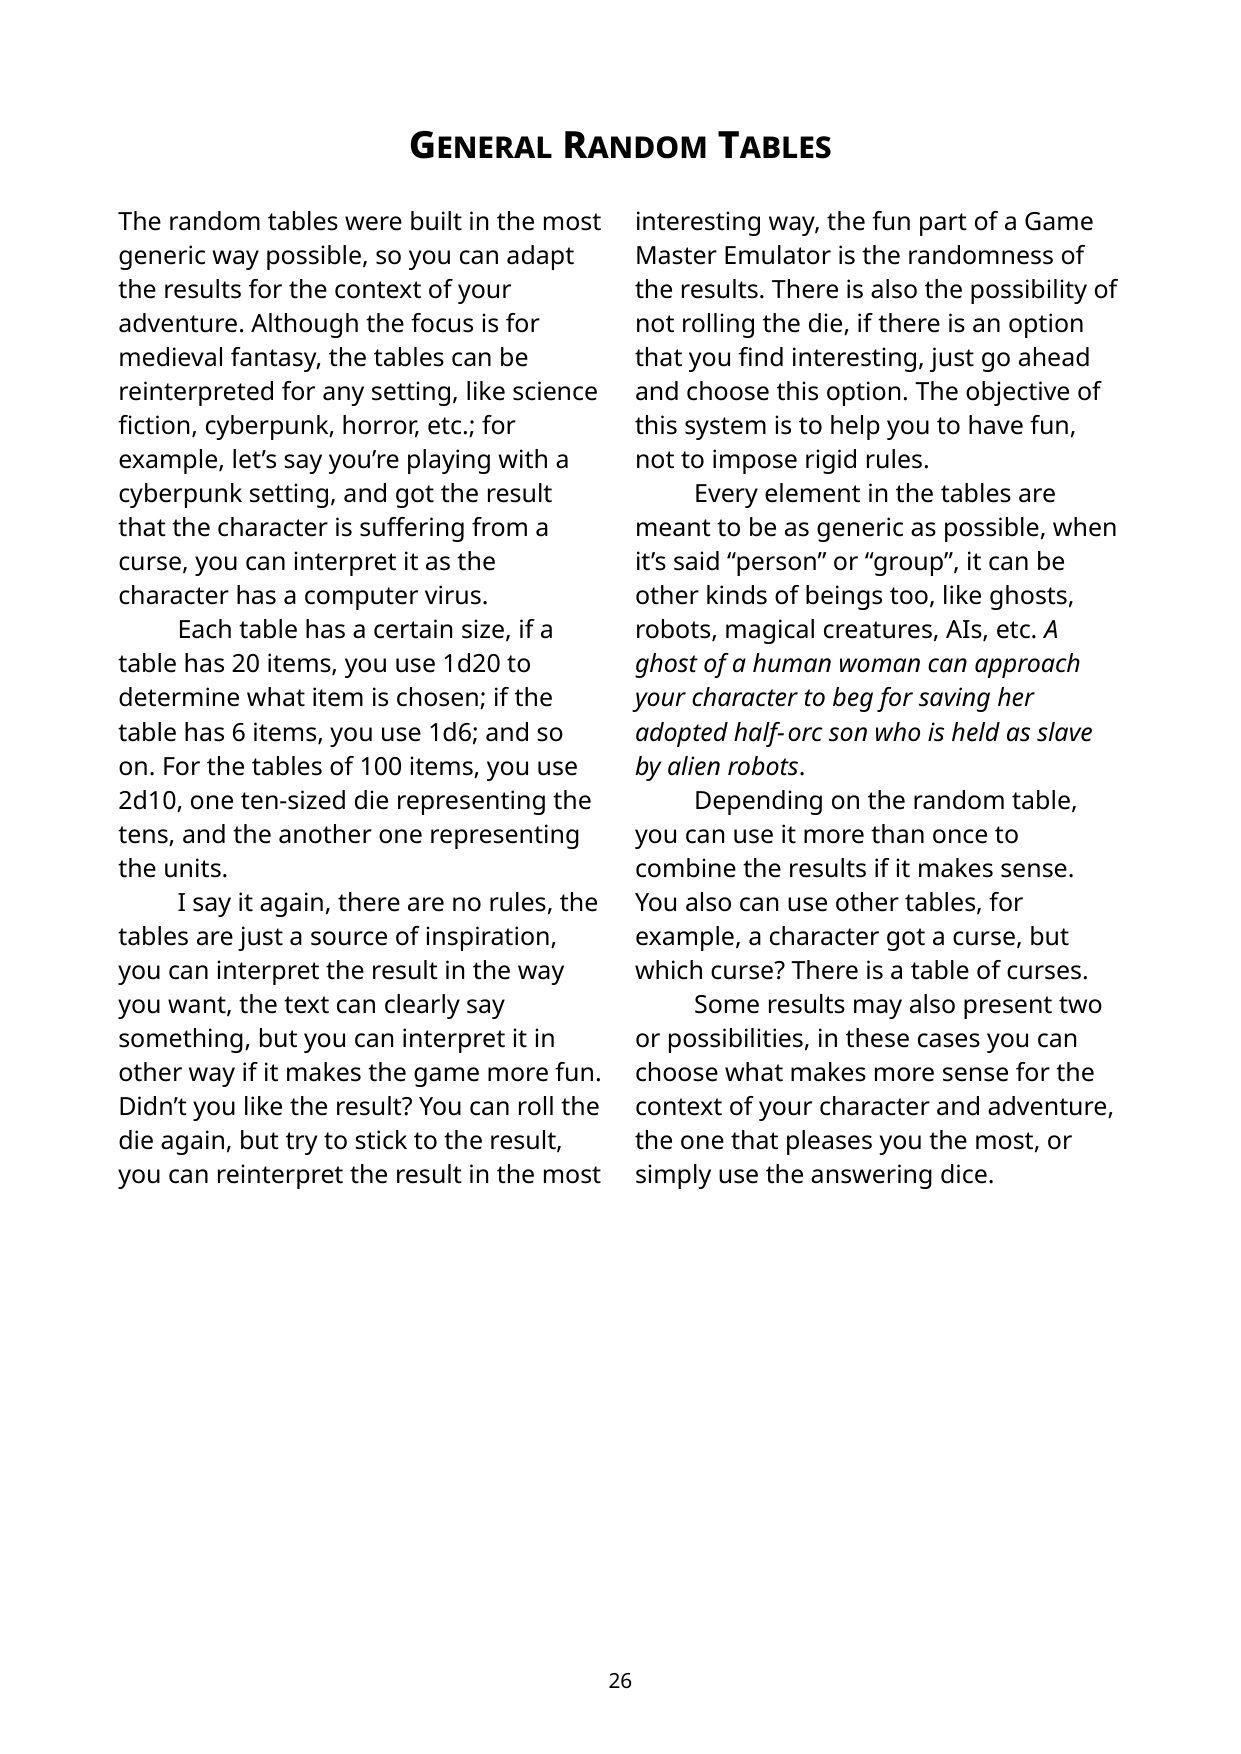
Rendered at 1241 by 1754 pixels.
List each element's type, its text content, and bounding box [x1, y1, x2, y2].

text I say it again, there are no rules, the tables are just a source of inspiration, you can interpret the result in the way you want, the text can clearly say something, but you can interpret it in other way if it makes the game more fun. Didn’t you like the result? You can roll the die again, but try to stick to the result, you can reinterpret the result in the most [118, 884, 605, 1191]
text Some results may also present two or possibilities, in these cases you can choose what makes more sense for the context of your character and adventure, the one that pleases you the most, or simply use the answering dice. [635, 987, 1122, 1191]
text interesting way, the fun part of a Game Master Emulator is the randomness of the results. There is also the possibility of not rolling the die, if there is an option that you find interesting, just go ahead and choose this option. The objective of this system is to help you to have fun, not to impose rigid rules. [635, 203, 1122, 476]
text Every element in the tables are meant to be as generic as possible, when it’s said “person” or “group”, it can be other kinds of beings too, like ghosts, robots, magical creatures, AIs, etc. A ghost of a human woman can approach your character to beg for saving her adopted half‑orc son who is held as slave by alien robots. [635, 476, 1122, 782]
text Each table has a certain size, if a table has 20 items, you use 1d20 to determine what item is chosen; if the table has 6 items, you use 1d6; and so on. For the tables of 100 items, you use 2d10, one ten-sized die representing the tens, and the another one representing the units. [118, 612, 605, 884]
subtitle General Random Tables [118, 118, 1122, 169]
text The random tables were built in the most generic way possible, so you can adapt the results for the context of your adventure. Although the focus is for medieval fantasy, the tables can be reinterpreted for any setting, like science fiction, cyberpunk, horror, etc.; for example, let’s say you’re playing with a cyberpunk setting, and got the result that the character is suffering from a curse, you can interpret it as the character has a computer virus. [118, 203, 605, 612]
text Depending on the random table, you can use it more than once to combine the results if it makes sense. You also can use other tables, for example, a character got a curse, but which curse? There is a table of curses. [635, 782, 1122, 987]
